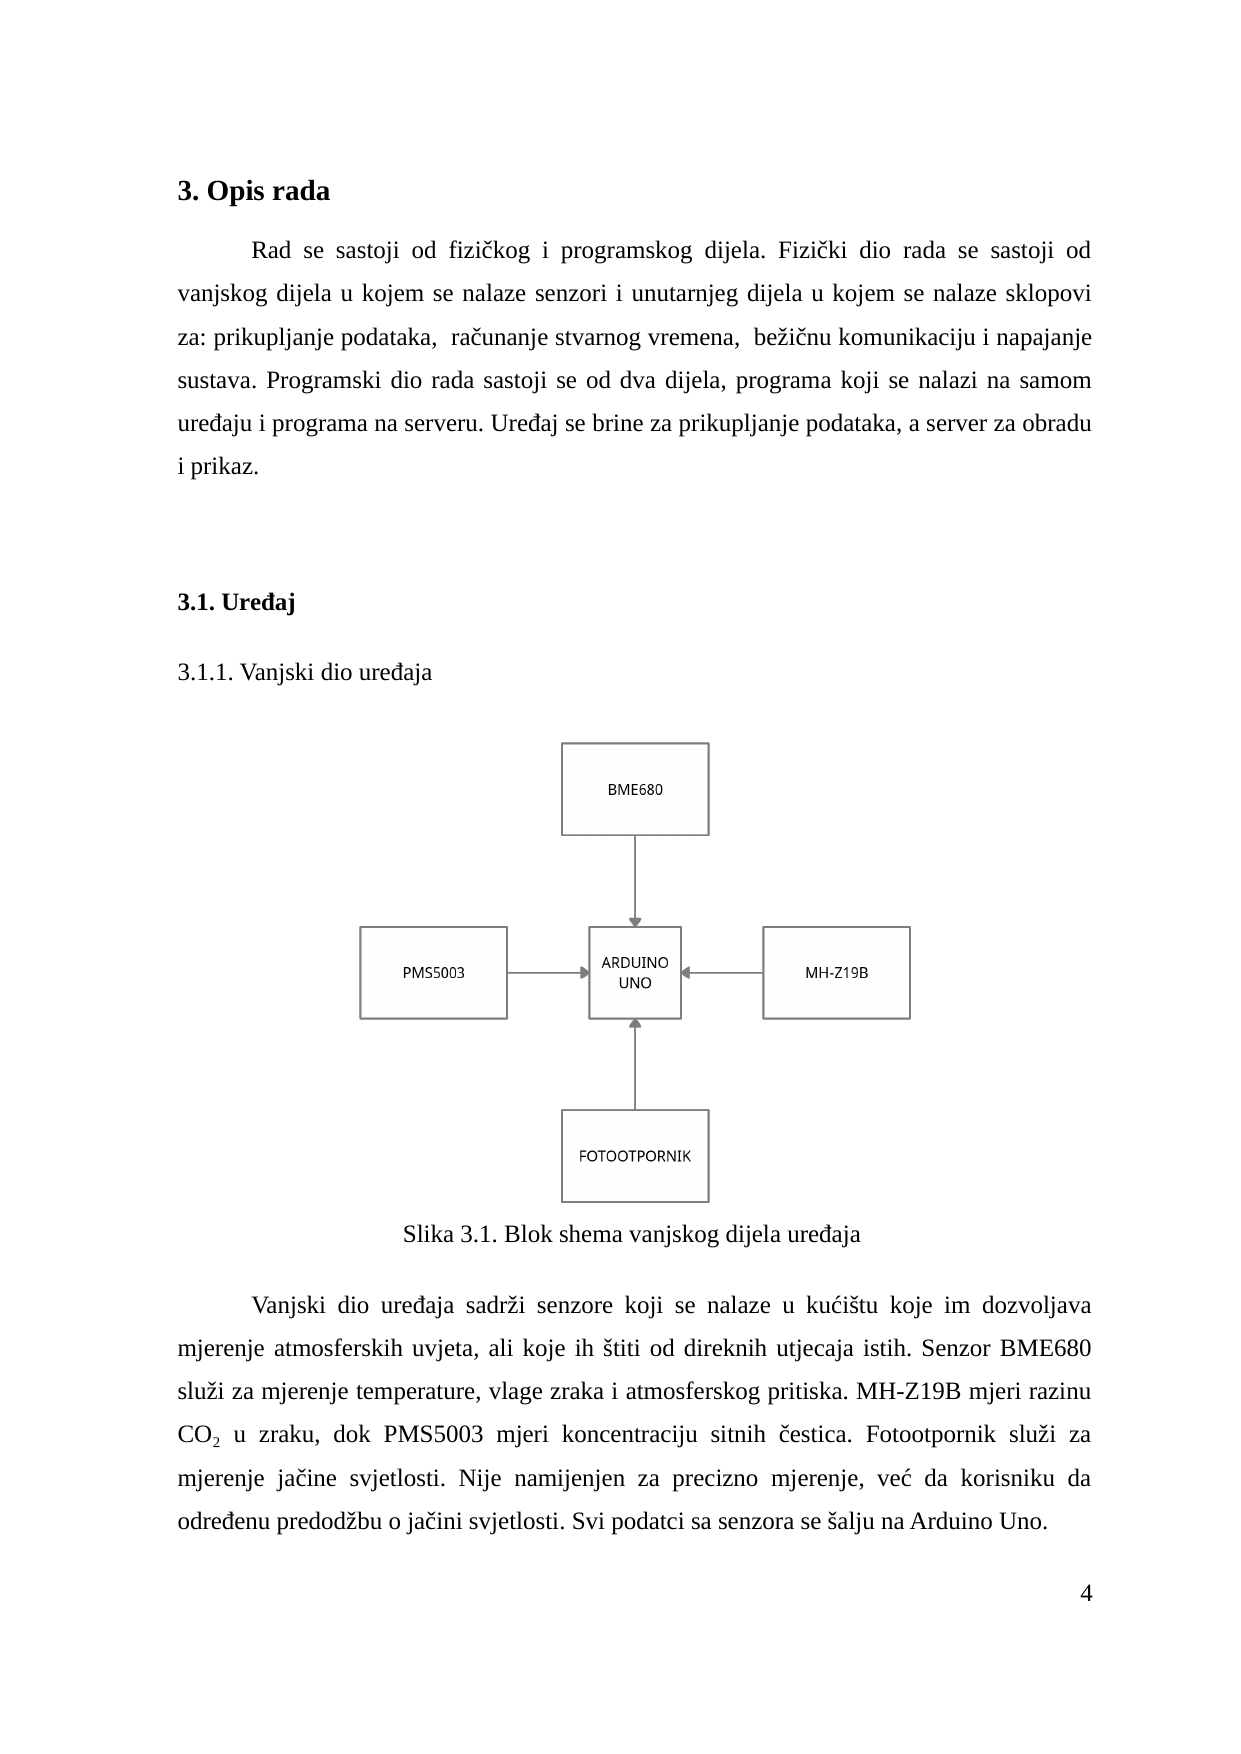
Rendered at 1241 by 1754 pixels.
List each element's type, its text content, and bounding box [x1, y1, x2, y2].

text Slika 3.1. Blok shema vanjskog dijela uređaja [342, 1220, 928, 1248]
subtitle 3.1. Uređaj [177, 587, 1093, 616]
picture [342, 725, 928, 1220]
subtitle 3.1.1. Vanjski dio uređaja [177, 657, 1093, 686]
subtitle 3. Opis rada [177, 173, 1093, 206]
text Vanjski dio uređaja sadrži senzore koji se nalaze u kućištu koje im dozvoljava mjerenje atmosferskih uvjeta, ali koje ih štiti od direknih utjecaja istih. Senzor BME680 služi za mjerenje temperature, vlage zraka i atmosferskog pritiska. MH-Z19B mjeri razinu CO₂ u zraku, dok PMS5003 mjeri koncentraciju sitnih čestica. Fotootpornik služi za mjerenje jačine svjetlosti. Nije namijenjen za precizno mjerenje, već da korisniku da određenu predodžbu o jačini svjetlosti. Svi podatci sa senzora se šalju na Arduino Uno. [177, 1290, 1093, 1534]
text Rad se sastoji od fizičkog i programskog dijela. Fizički dio rada se sastoji od vanjskog dijela u kojem se nalaze senzori i unutarnjeg dijela u kojem se nalaze sklopovi za: prikupljanje podataka, računanje stvarnog vremena, bežičnu komunikaciju i napajanje sustava. Programski dio rada sastoji se od dva dijela, programa koji se nalazi na samom uređaju i programa na serveru. Uređaj se brine za prikupljanje podataka, a server za obradu i prikaz. [177, 235, 1093, 480]
